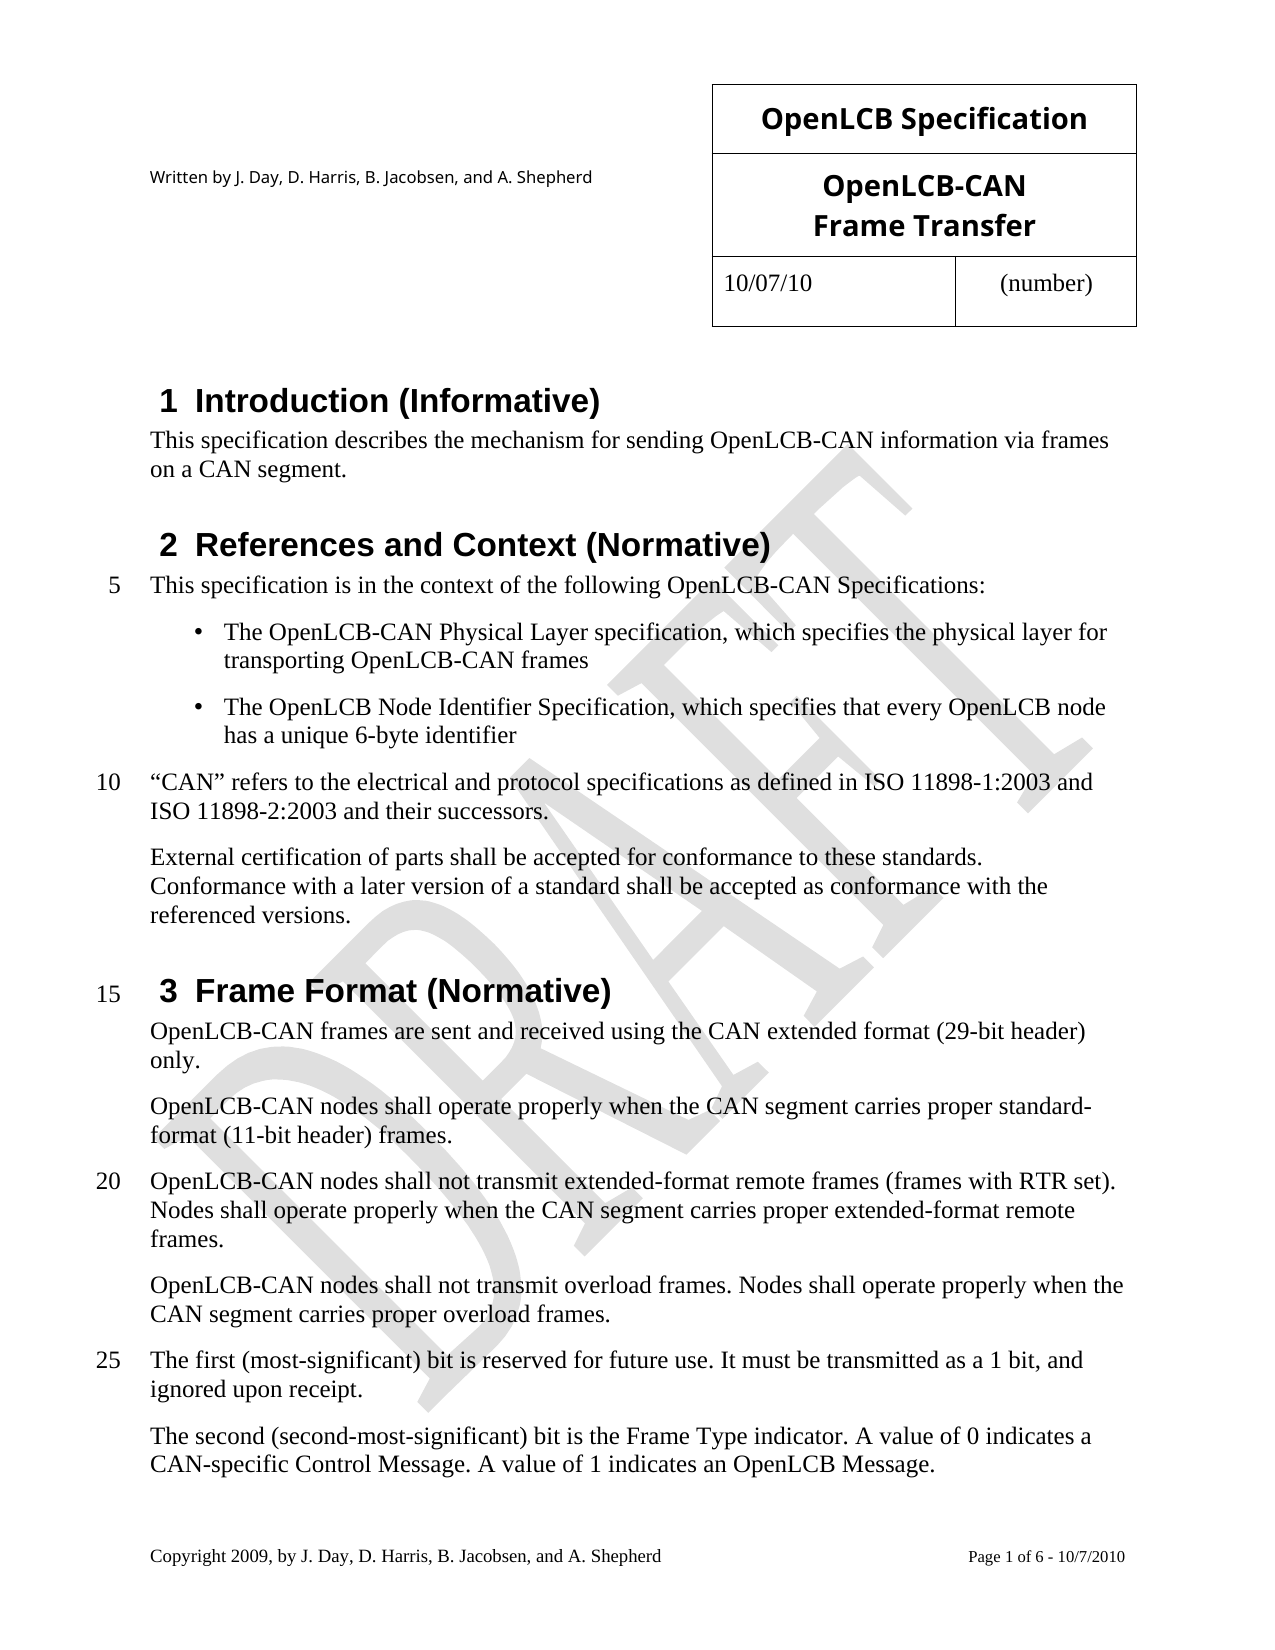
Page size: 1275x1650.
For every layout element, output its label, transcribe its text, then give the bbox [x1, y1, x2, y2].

text OpenLCB-CAN nodes shall not transmit extended-format remote frames (frames with RTR set). Nodes shall operate properly when the CAN segment carries proper extended-format remote frames. [259, 1166, 483, 1253]
text “CAN” refers to the electrical and protocol specifications as defined in ISO 11898-1:2003 and ISO 11898-2:2003 and their successors. [545, 767, 781, 824]
subtitle References and Context (Normative) [150, 526, 764, 564]
list The OpenLCB-CAN Physical Layer specification, which specifies the physical layer for transporting OpenLCB-CAN frames [918, 617, 1125, 674]
text The second (second-most-significant) bit is the Frame Type indicator. A value of 0 indicates a CAN-specific Control Message. A value of 1 indicates an OpenLCB Message. [150, 1421, 1125, 1478]
text OpenLCB-CAN nodes shall not transmit overload frames. Nodes shall operate properly when the CAN segment carries proper overload frames. [512, 1270, 1125, 1328]
list The OpenLCB-CAN Physical Layer specification, which specifies the physical layer for transporting OpenLCB-CAN frames [665, 617, 932, 674]
text OpenLCB-CAN nodes shall operate properly when the CAN segment carries proper standard-format (11-bit header) frames. [384, 1091, 509, 1149]
text This specification describes the mechanism for sending OpenLCB-CAN information via frames on a CAN segment. [150, 425, 1125, 483]
text This specification is in the context of the following OpenLCB-CAN Specifications: [871, 570, 1125, 599]
text This specification is in the context of the following OpenLCB-CAN Specifications: [150, 570, 754, 599]
text OpenLCB-CAN frames are sent and received using the CAN extended format (29-bit header) only. [694, 1016, 1125, 1073]
subtitle Frame Format (Normative) [150, 971, 370, 1010]
subtitle Introduction (Informative) [150, 381, 1125, 419]
subtitle Frame Format (Normative) [833, 971, 1125, 1010]
text “CAN” refers to the electrical and protocol specifications as defined in ISO 11898-1:2003 and ISO 11898-2:2003 and their successors. [798, 767, 1125, 824]
list The OpenLCB Node Identifier Specification, which specifies that every OpenLCB node has a unique 6-byte identifier [692, 692, 1007, 749]
text OpenLCB-CAN nodes shall operate properly when the CAN segment carries proper standard-format (11-bit header) frames. [503, 1091, 673, 1149]
text External certification of parts shall be accepted for conformance to these standards. Conformance with a later version of a standard shall be accepted as conformance with the referenced versions. [150, 842, 612, 928]
text External certification of parts shall be accepted for conformance to these standards. Conformance with a later version of a standard shall be accepted as conformance with the referenced versions. [655, 842, 882, 928]
text The first (most-significant) bit is reserved for future use. It must be transmitted as a 1 bit, and ignored upon receipt. [440, 1346, 1125, 1403]
subtitle Frame Format (Normative) [519, 971, 668, 1010]
list The OpenLCB Node Identifier Specification, which specifies that every OpenLCB node has a unique 6-byte identifier [194, 692, 706, 749]
text The first (most-significant) bit is reserved for future use. It must be transmitted as a 1 bit, and ignored upon receipt. [150, 1346, 429, 1403]
text OpenLCB-CAN nodes shall operate properly when the CAN segment carries proper standard-format (11-bit header) frames. [631, 1091, 719, 1119]
text OpenLCB-CAN frames are sent and received using the CAN extended format (29-bit header) only. [420, 1016, 515, 1073]
text OpenLCB-CAN nodes shall not transmit overload frames. Nodes shall operate properly when the CAN segment carries proper overload frames. [150, 1270, 378, 1328]
subtitle References and Context (Normative) [767, 535, 822, 564]
text OpenLCB-CAN frames are sent and received using the CAN extended format (29-bit header) only. [541, 1016, 712, 1073]
subtitle References and Context (Normative) [827, 526, 1125, 564]
text OpenLCB-CAN nodes shall not transmit extended-format remote frames (frames with RTR set). Nodes shall operate properly when the CAN segment carries proper extended-format remote frames. [570, 1166, 1125, 1253]
text OpenLCB-CAN nodes shall operate properly when the CAN segment carries proper standard-format (11-bit header) frames. [150, 1091, 199, 1149]
subtitle Frame Format (Normative) [375, 971, 509, 1010]
text OpenLCB-CAN nodes shall operate properly when the CAN segment carries proper standard-format (11-bit header) frames. [211, 1091, 399, 1149]
text OpenLCB-CAN nodes shall operate properly when the CAN segment carries proper standard-format (11-bit header) frames. [694, 1091, 1125, 1149]
subtitle Frame Format (Normative) [669, 971, 816, 1010]
text “CAN” refers to the electrical and protocol specifications as defined in ISO 11898-1:2003 and ISO 11898-2:2003 and their successors. [150, 767, 540, 824]
text OpenLCB-CAN nodes shall not transmit extended-format remote frames (frames with RTR set). Nodes shall operate properly when the CAN segment carries proper extended-format remote frames. [150, 1166, 303, 1253]
text OpenLCB-CAN frames are sent and received using the CAN extended format (29-bit header) only. [150, 1016, 433, 1073]
text External certification of parts shall be accepted for conformance to these standards. Conformance with a later version of a standard shall be accepted as conformance with the referenced versions. [572, 842, 700, 928]
text This specification is in the context of the following OpenLCB-CAN Specifications: [758, 570, 857, 599]
text OpenLCB-CAN nodes shall not transmit extended-format remote frames (frames with RTR set). Nodes shall operate properly when the CAN segment carries proper extended-format remote frames. [461, 1166, 584, 1253]
text OpenLCB-CAN nodes shall not transmit overload frames. Nodes shall operate properly when the CAN segment carries proper overload frames. [363, 1270, 493, 1328]
text External certification of parts shall be accepted for conformance to these standards. Conformance with a later version of a standard shall be accepted as conformance with the referenced versions. [842, 842, 1125, 928]
list The OpenLCB-CAN Physical Layer specification, which specifies the physical layer for transporting OpenLCB-CAN frames [194, 617, 673, 674]
list The OpenLCB Node Identifier Specification, which specifies that every OpenLCB node has a unique 6-byte identifier [993, 692, 1125, 749]
